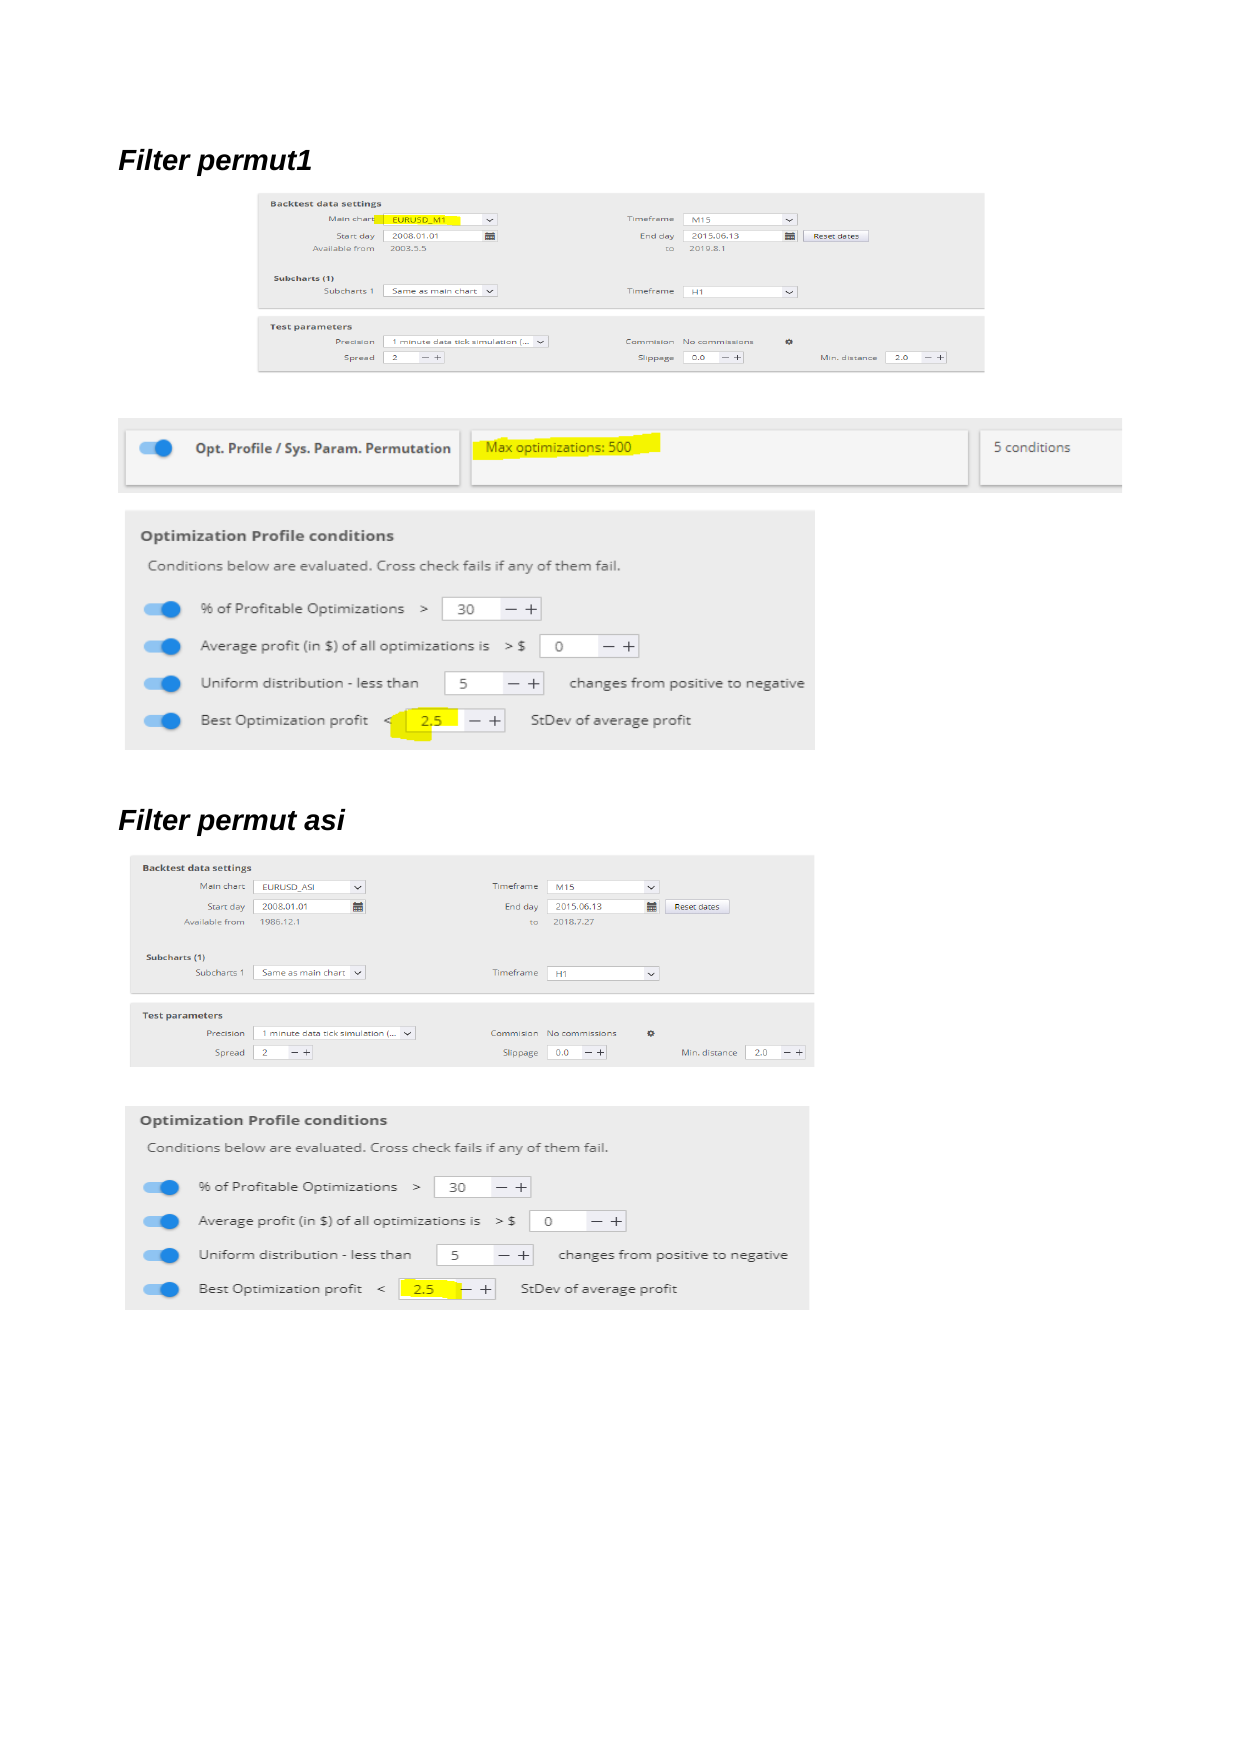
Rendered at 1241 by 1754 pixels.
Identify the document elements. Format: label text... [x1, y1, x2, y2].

picture [255, 189, 985, 377]
subtitle Filter permut asi [118, 803, 1122, 837]
subtitle Filter permut1 [118, 143, 1122, 177]
picture [124, 506, 815, 750]
picture [118, 418, 1123, 493]
picture [125, 1106, 810, 1310]
picture [124, 849, 815, 1067]
